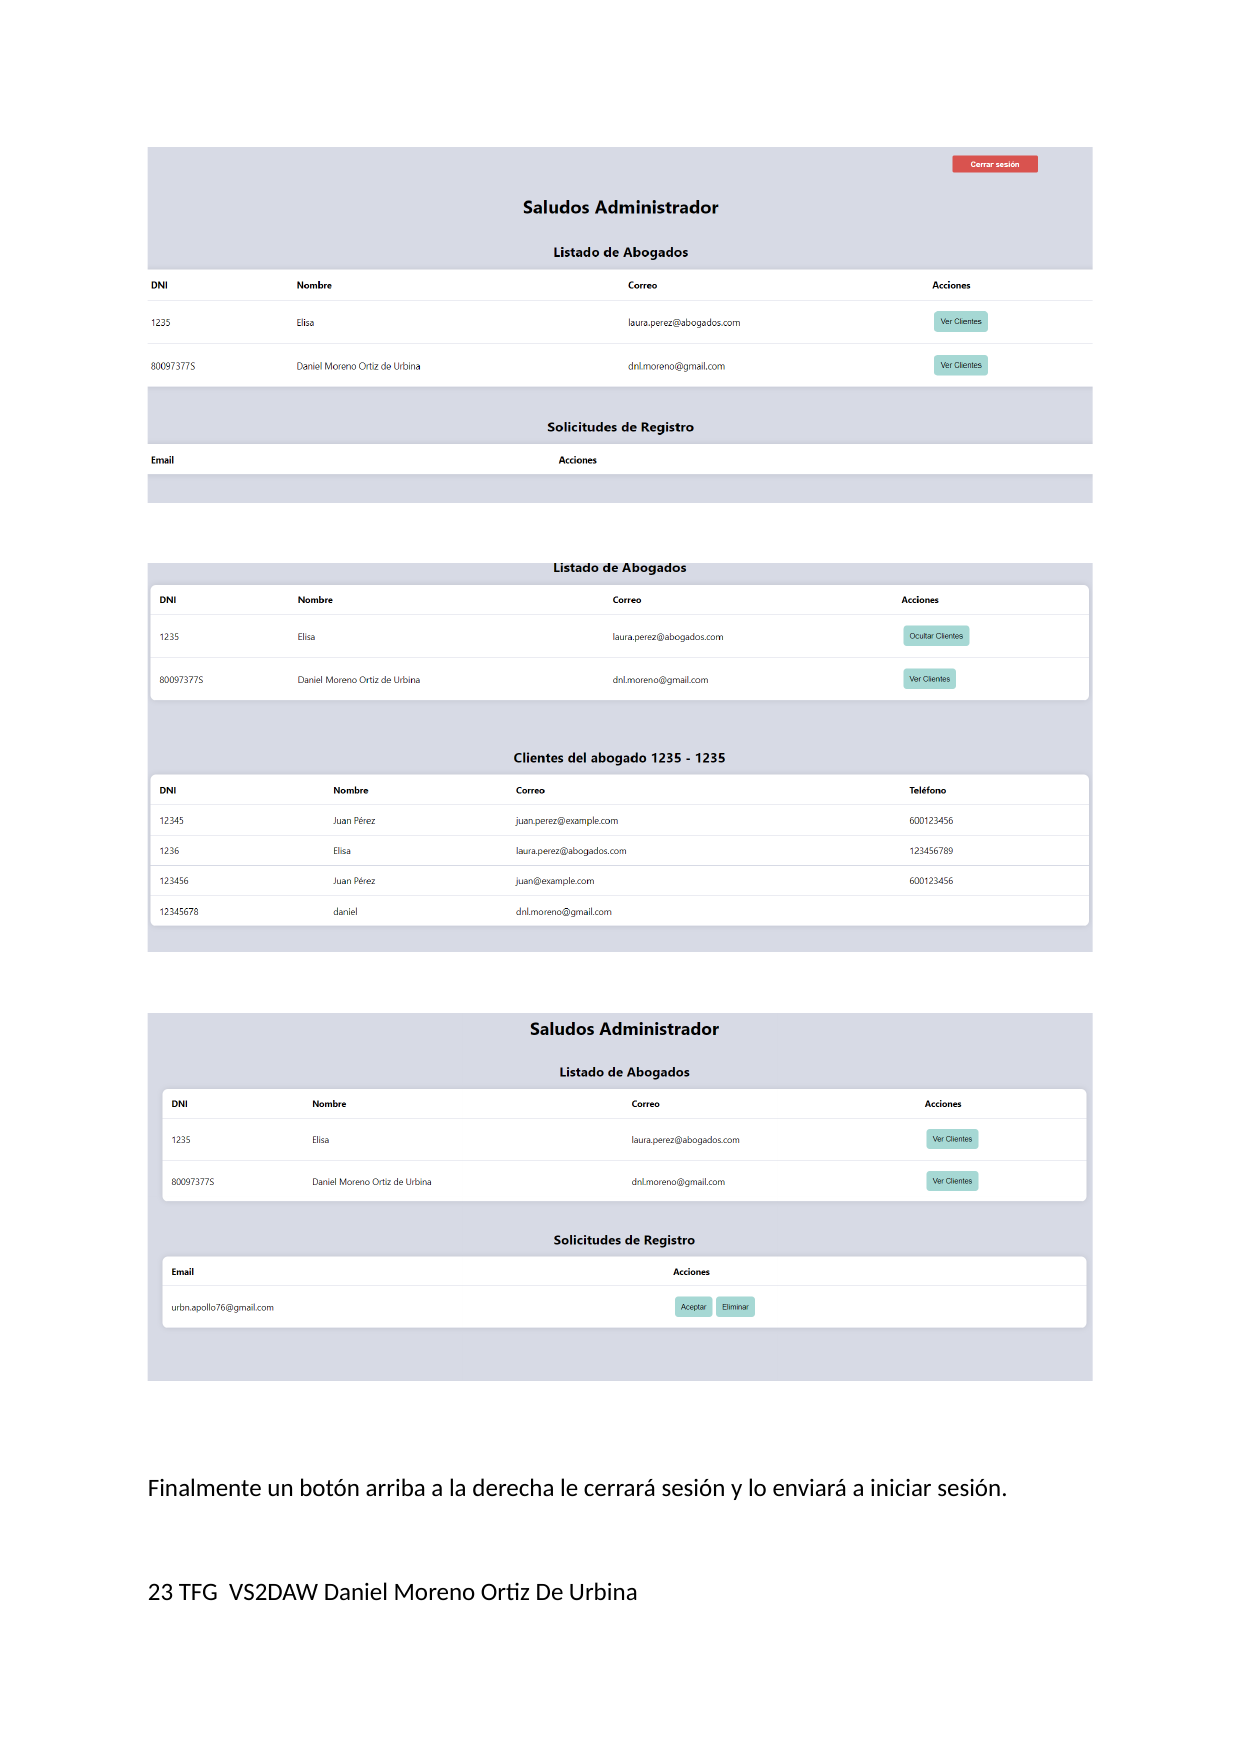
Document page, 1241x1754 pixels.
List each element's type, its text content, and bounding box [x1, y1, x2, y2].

picture [147, 1013, 1093, 1381]
picture [147, 147, 1093, 503]
text Finalmente un botón arriba a la derecha le cerrará sesión y lo enviará a iniciar sesión. [148, 1473, 1093, 1503]
picture [147, 563, 1093, 952]
